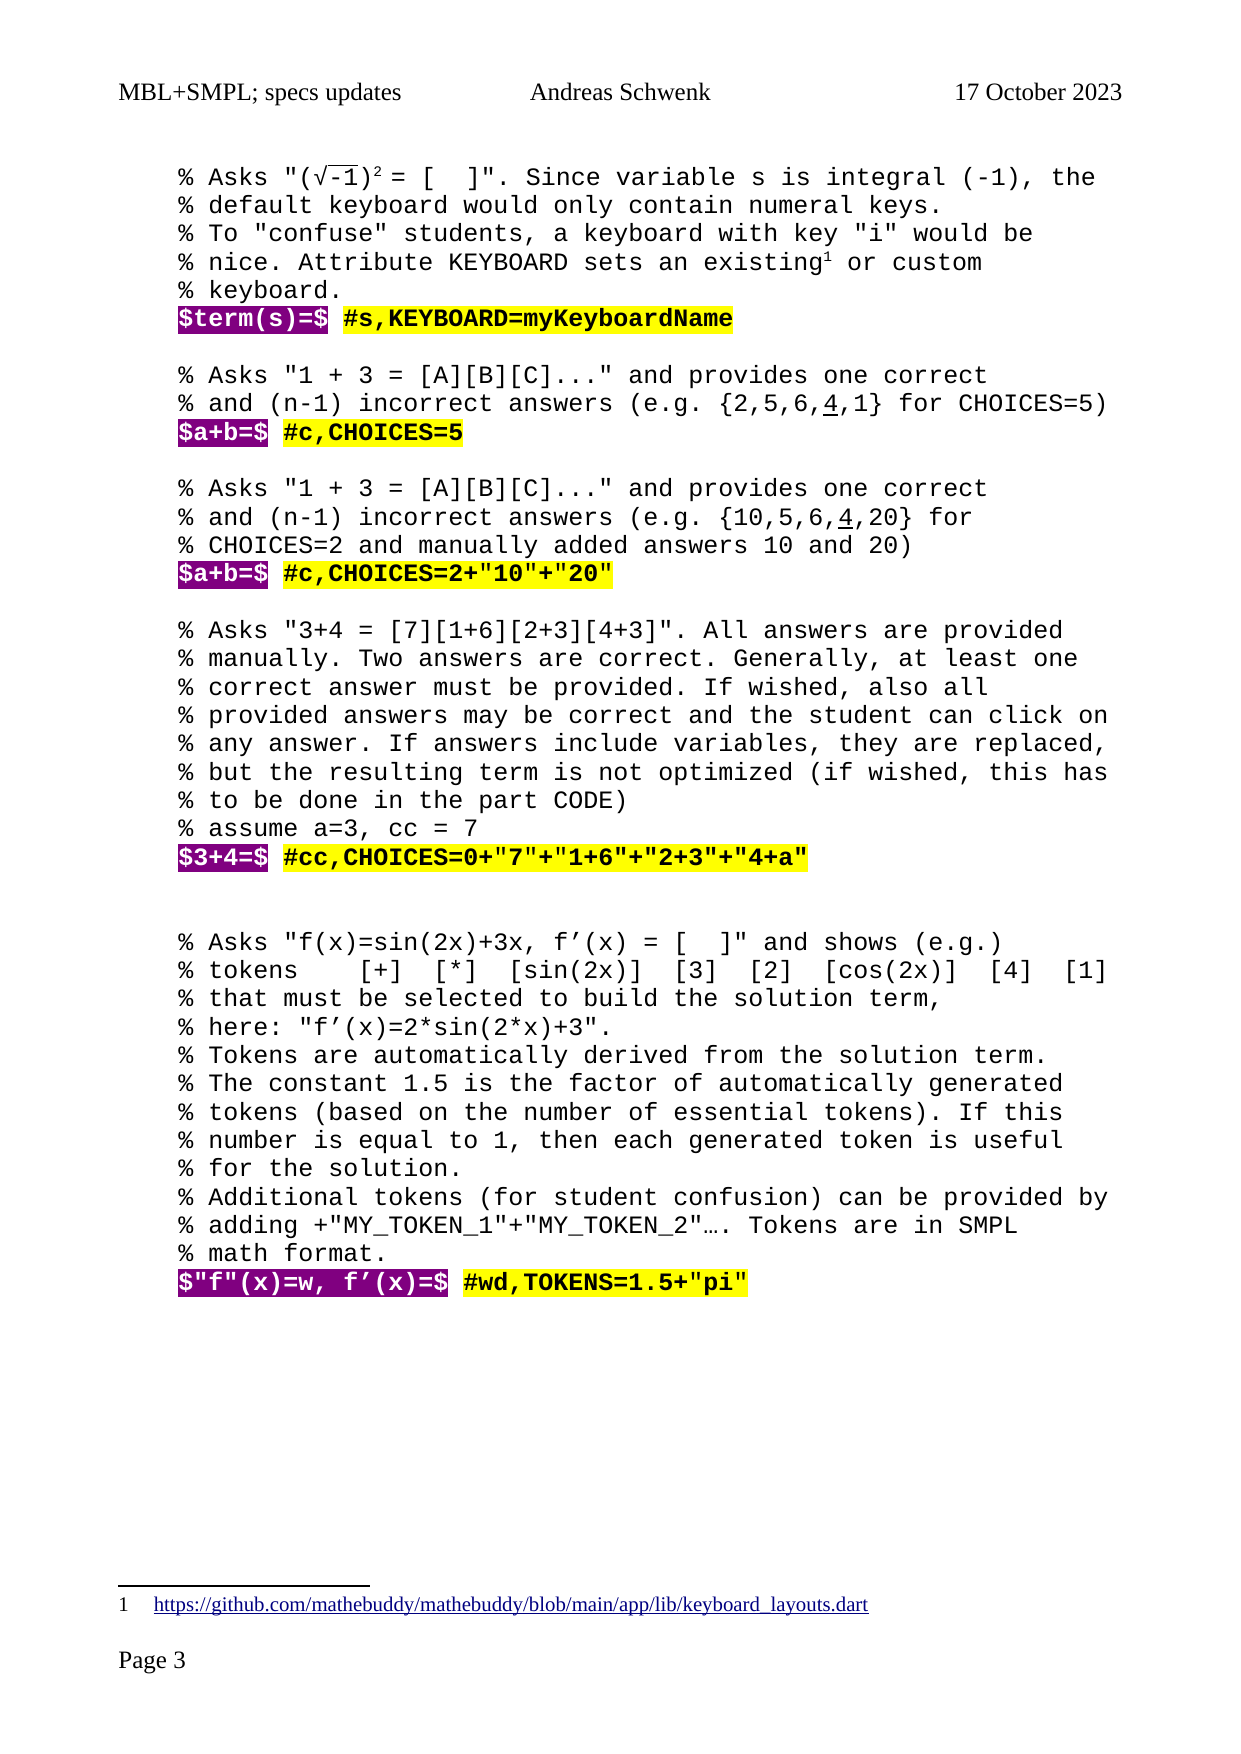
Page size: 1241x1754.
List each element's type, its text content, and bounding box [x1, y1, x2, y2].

text % that must be selected to build the solution term, [118, 986, 1122, 1014]
text % Tokens are automatically derived from the solution term. [118, 1042, 1122, 1071]
text % and (n-1) incorrect answers (e.g. {2,5,6,4,1} for CHOICES=5) [118, 391, 1122, 419]
text % any answer. If answers include variables, they are replaced, [118, 731, 1122, 759]
text https://github.com/mathebuddy/mathebuddy/blob/main/app/lib/keyboard_layouts.dart [118, 1592, 1122, 1616]
text % Asks "1 + 3 = [A][B][C]..." and provides one correct [118, 476, 1122, 504]
text % assume a=3, cc = 7 [118, 816, 1122, 844]
text % keyboard. [118, 277, 1122, 306]
text % default keyboard would only contain numeral keys. [118, 192, 1122, 221]
text % tokens [+] [*] [sin(2x)] [3] [2] [cos(2x)] [4] [1] [118, 957, 1122, 986]
text % to be done in the part CODE) [118, 787, 1122, 816]
text % CHOICES=2 and manually added answers 10 and 20) [118, 532, 1122, 561]
text % To "confuse" students, a keyboard with key "i" would be [118, 221, 1122, 249]
text % number is equal to 1, then each generated token is useful [118, 1127, 1122, 1156]
text $term(s)=$ #s,KEYBOARD=myKeyboardName [118, 306, 1122, 334]
text % tokens (based on the number of essential tokens). If this [118, 1099, 1122, 1127]
text % adding +"MY_TOKEN_1"+"MY_TOKEN_2"…. Tokens are in SMPL [118, 1212, 1122, 1241]
text % Asks "f(x)=sin(2x)+3x, f’(x) = [ ]" and shows (e.g.) [118, 929, 1122, 957]
text % here: "f’(x)=2*sin(2*x)+3". [118, 1014, 1122, 1042]
text % provided answers may be correct and the student can click on [118, 702, 1122, 731]
text % Asks "1 + 3 = [A][B][C]..." and provides one correct [118, 362, 1122, 391]
text % for the solution. [118, 1156, 1122, 1184]
text % correct answer must be provided. If wished, also all [118, 674, 1122, 702]
text $a+b=$ #c,CHOICES=5 [118, 419, 1122, 447]
text % Asks "3+4 = [7][1+6][2+3][4+3]". All answers are provided [118, 617, 1122, 646]
text % but the resulting term is not optimized (if wished, this has [118, 759, 1122, 787]
text % The constant 1.5 is the factor of automatically generated [118, 1071, 1122, 1099]
text $3+4=$ #cc,CHOICES=0+"7"+"1+6"+"2+3"+"4+a" [118, 844, 1122, 872]
text % math format. [118, 1241, 1122, 1269]
text % nice. Attribute KEYBOARD sets an existing or custom [118, 249, 1122, 277]
text $"f"(x)=w, f’(x)=$ #wd,TOKENS=1.5+"pi" [118, 1269, 1122, 1297]
text % Additional tokens (for student confusion) can be provided by [118, 1184, 1122, 1212]
text $a+b=$ #c,CHOICES=2+"10"+"20" [118, 561, 1122, 589]
text % manually. Two answers are correct. Generally, at least one [118, 646, 1122, 674]
text % Asks "(√-1)2 = [ ]". Since variable s is integral (-1), the [118, 164, 1122, 192]
text % and (n-1) incorrect answers (e.g. {10,5,6,4,20} for [118, 504, 1122, 532]
